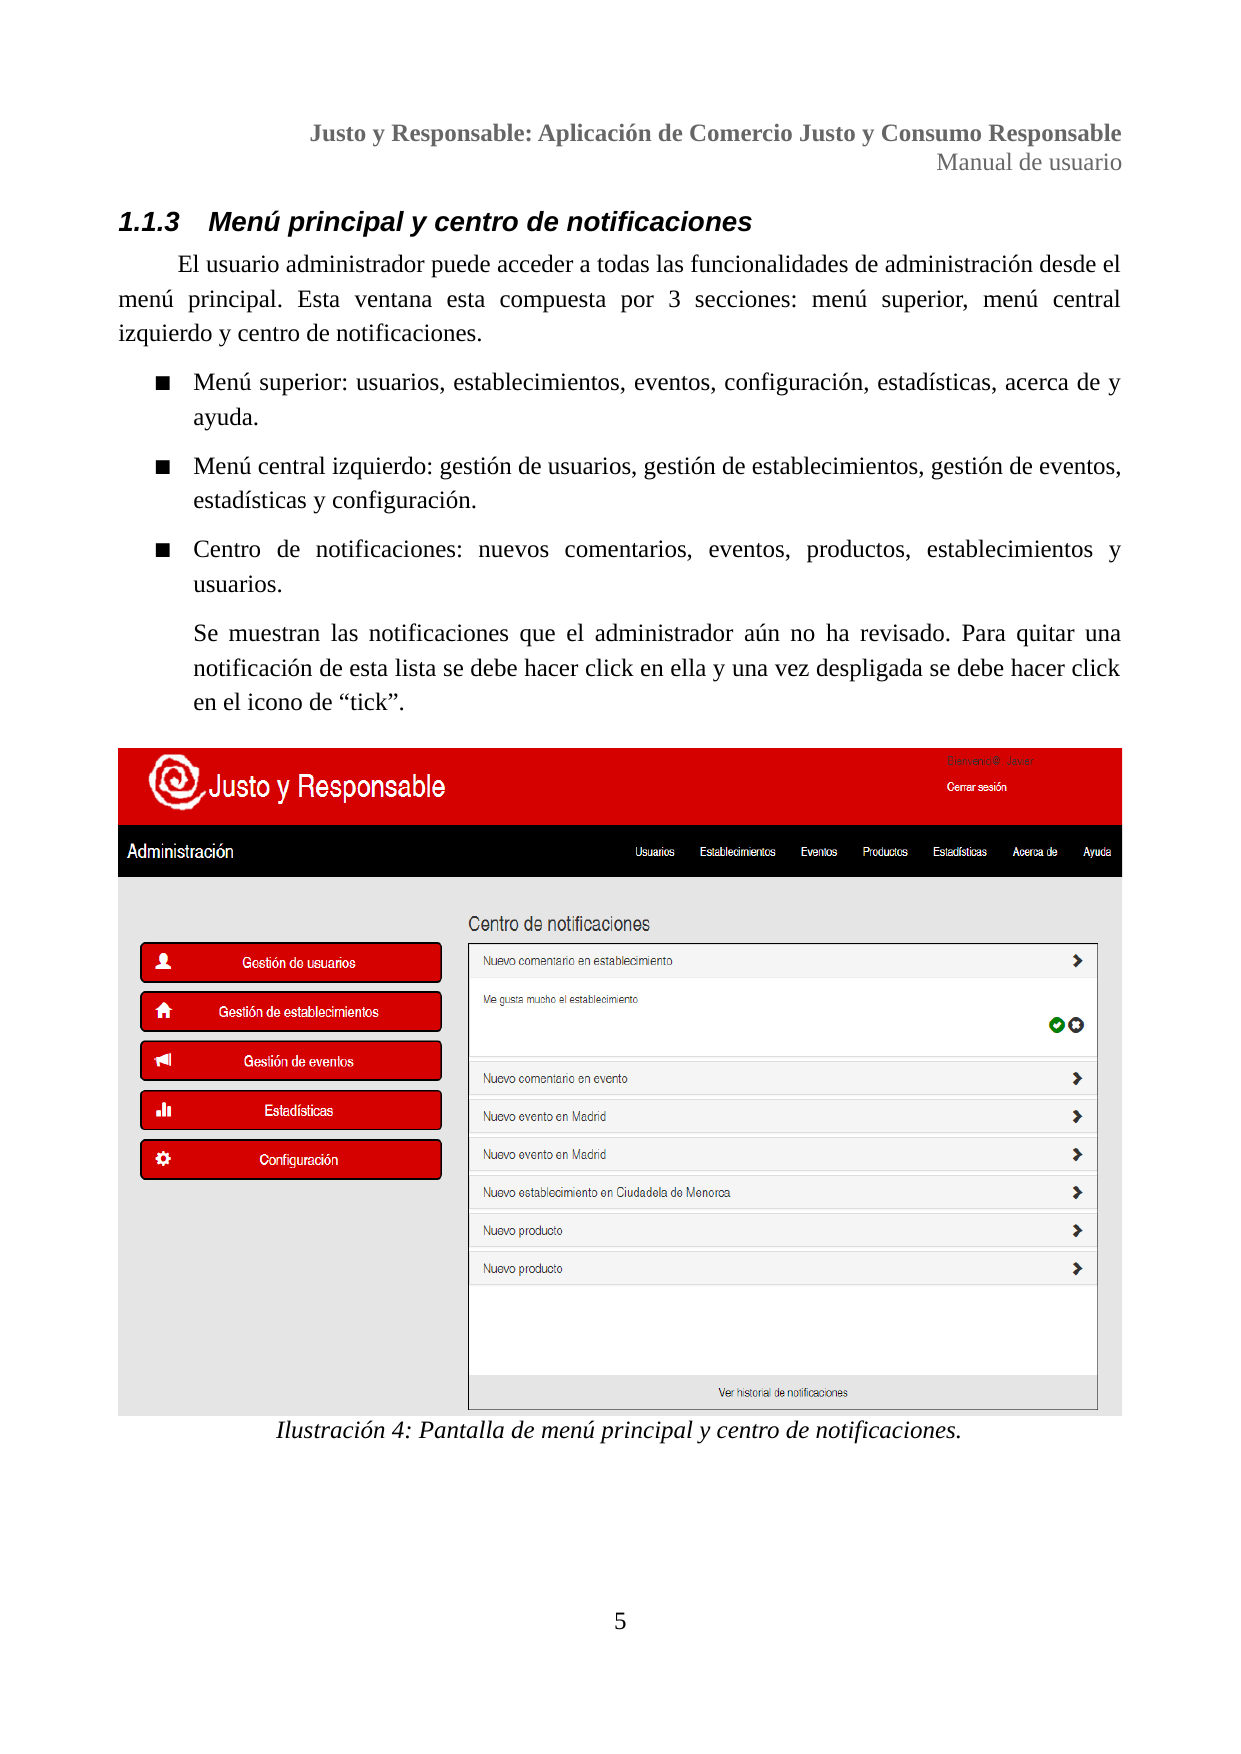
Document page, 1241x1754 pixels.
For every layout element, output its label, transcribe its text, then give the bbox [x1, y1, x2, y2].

subtitle Menú principal y centro de notificaciones [118, 205, 1122, 237]
picture [118, 748, 1123, 1416]
list Se muestran las notificaciones que el administrador aún no ha revisado. Para quitar una notificación de esta lista se debe hacer click en ella y una vez despligada se debe hacer click en el icono de “tick”. [156, 618, 1122, 716]
list Menú central izquierdo: gestión de usuarios, gestión de establecimientos, gestión de eventos, estadísticas y configuración. [156, 451, 1122, 514]
text El usuario administrador puede acceder a todas las funcionalidades de administración desde el menú principal. Esta ventana esta compuesta por 3 secciones: menú superior, menú central izquierdo y centro de notificaciones. [118, 249, 1122, 347]
text Ilustración 4: Pantalla de menú principal y centro de notificaciones. [118, 1416, 1122, 1444]
list Centro de notificaciones: nuevos comentarios, eventos, productos, establecimientos y usuarios. [156, 534, 1122, 598]
list Menú superior: usuarios, establecimientos, eventos, configuración, estadísticas, acerca de y ayuda. [156, 367, 1122, 431]
